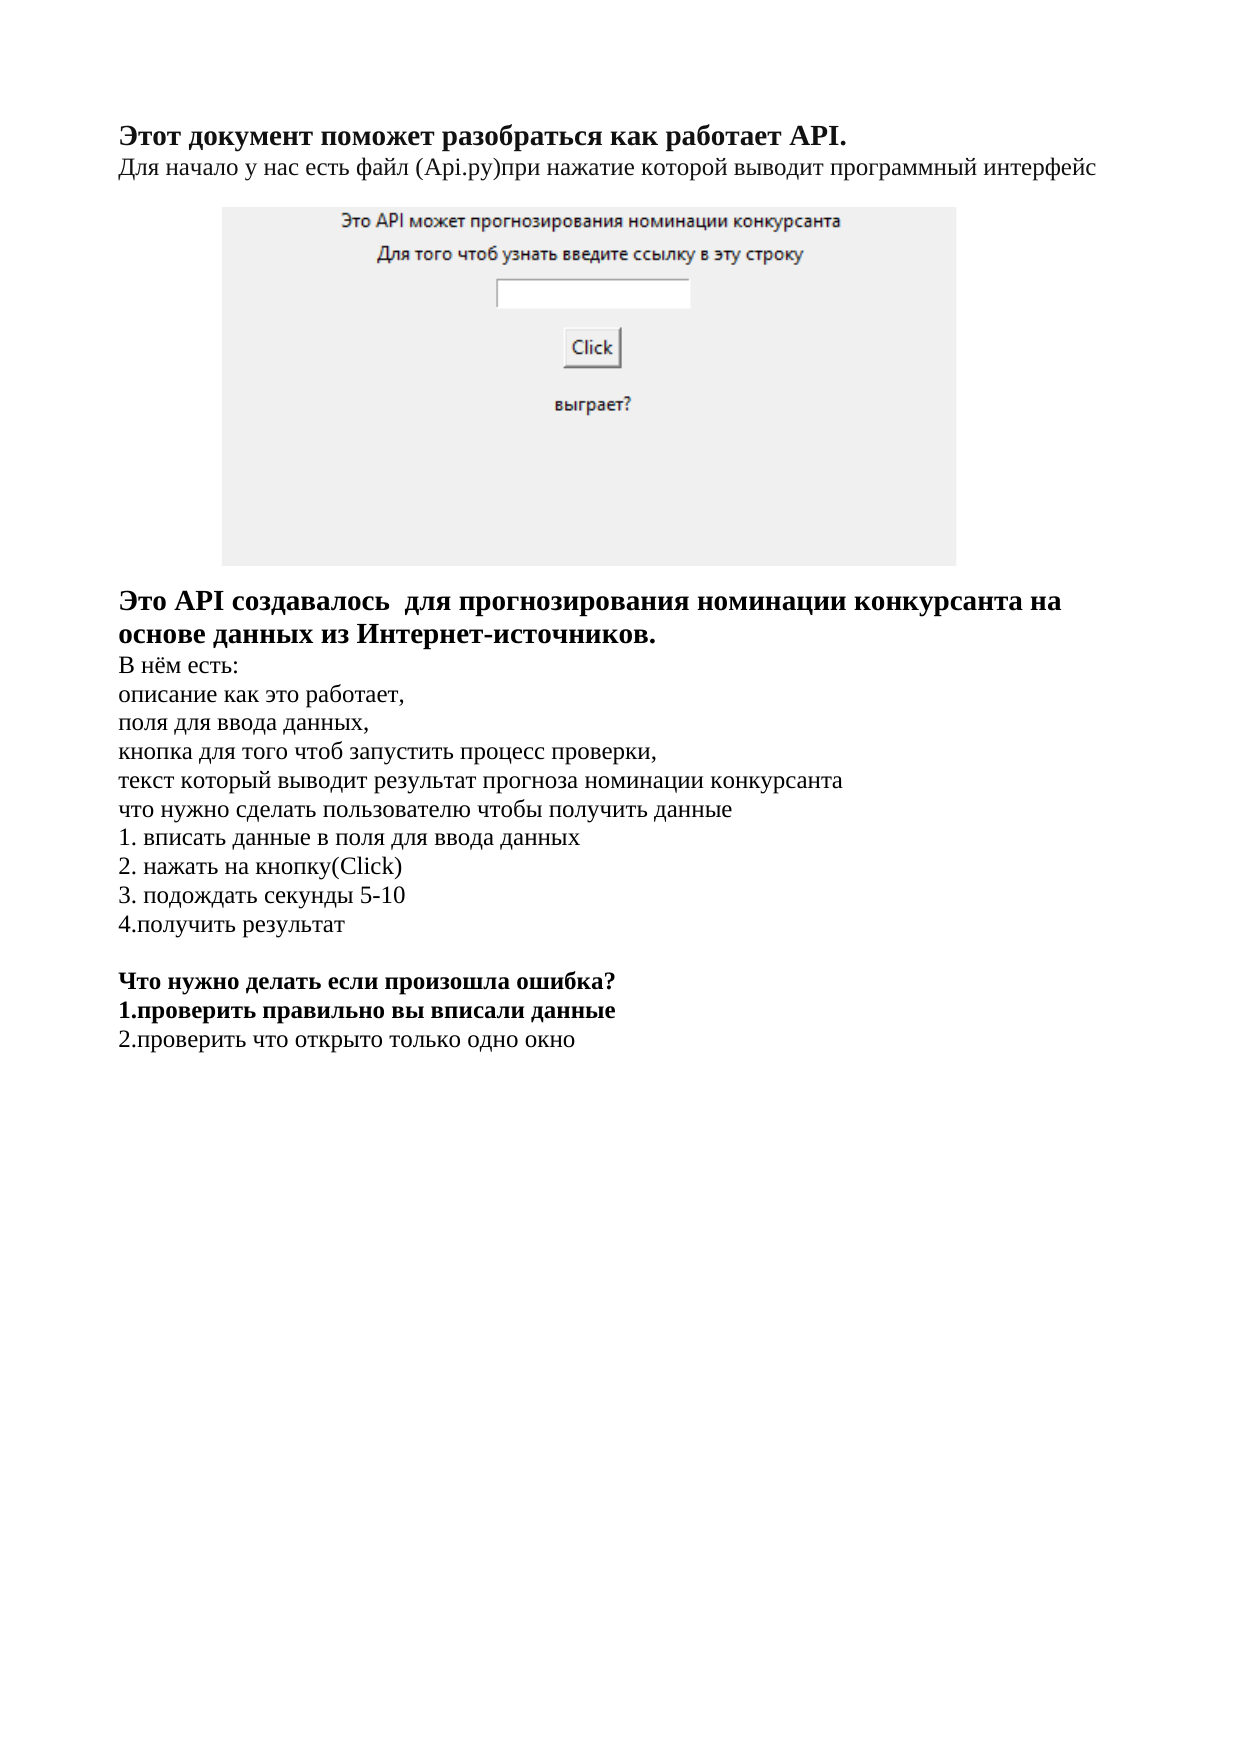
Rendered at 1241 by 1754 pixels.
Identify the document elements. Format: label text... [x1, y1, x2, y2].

text 2.проверить что открыто только одно окно [118, 1024, 1122, 1052]
text 1. вписать данные в поля для ввода данных [118, 822, 1122, 851]
text Что нужно делать если произошла ошибка? [118, 966, 1122, 995]
text 3. подождать секунды 5-10 [118, 880, 1122, 909]
text 4.получить результат [118, 909, 1122, 937]
text кнопка для того чтоб запустить процесс проверки, [118, 736, 1122, 765]
text 2. нажать на кнопку(Click) [118, 851, 1122, 880]
text что нужно сделать пользователю чтобы получить данные [118, 794, 1122, 822]
text Для начало у нас есть файл (Api.py)при нажатие которой выводит программный интерфейс [118, 152, 1122, 180]
text описание как это работает, [118, 679, 1122, 707]
text В нём есть: [118, 650, 1122, 679]
text Этот документ поможет разобраться как работает API. [118, 118, 1122, 152]
text поля для ввода данных, [118, 707, 1122, 736]
picture [221, 207, 957, 566]
text текст который выводит результат прогноза номинации конкурсанта [118, 765, 1122, 794]
text Это API создавалось для прогнозирования номинации конкурсанта на основе данных из Интернет-источников. [118, 583, 1122, 650]
text 1.проверить правильно вы вписали данные [118, 995, 1122, 1024]
